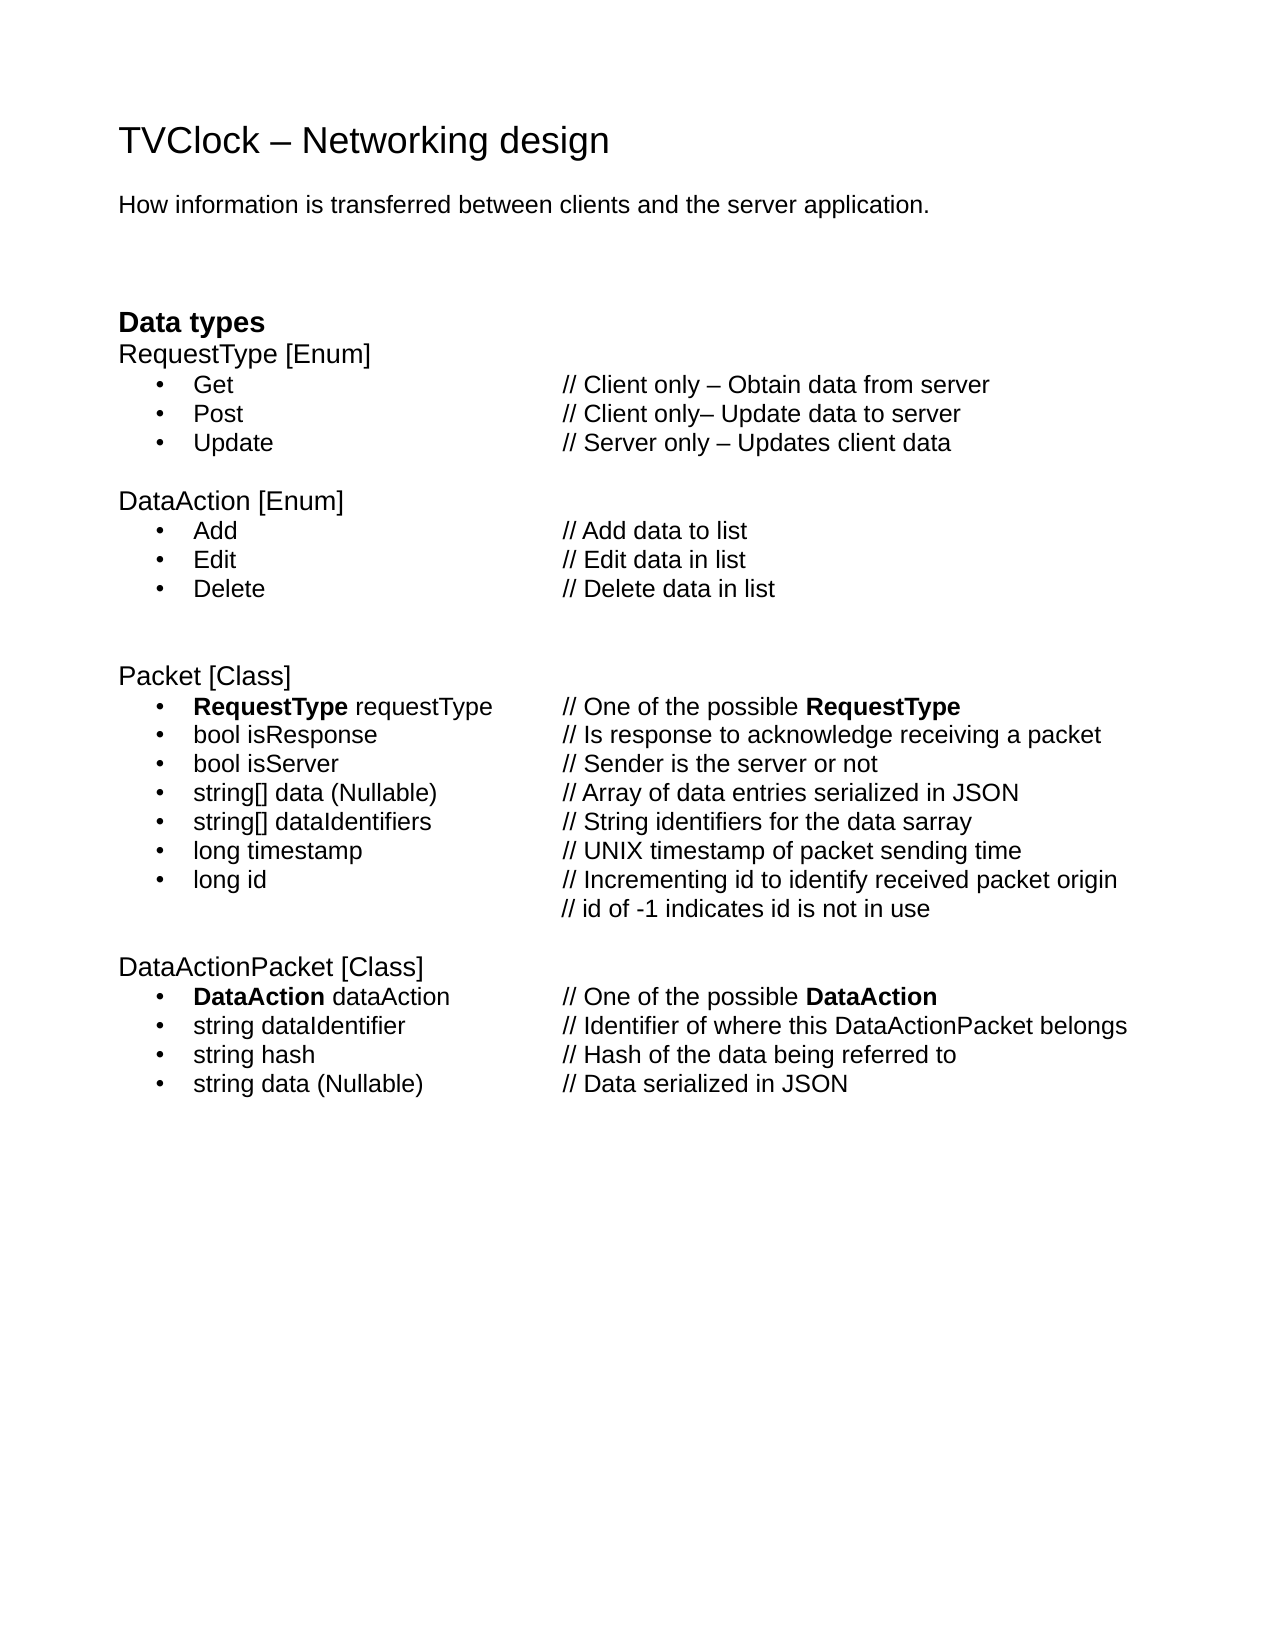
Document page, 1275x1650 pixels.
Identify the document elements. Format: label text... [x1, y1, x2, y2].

list string dataIdentifier // Identifier of where this DataActionPacket belongs [156, 1011, 1157, 1040]
text DataAction [Enum] [118, 485, 1157, 516]
text TVClock – Networking design [118, 118, 1157, 161]
text // id of -1 indicates id is not in use [118, 894, 1157, 922]
list DataAction dataAction // One of the possible DataAction [156, 982, 1157, 1011]
list string data (Nullable) // Data serialized in JSON [156, 1069, 1157, 1098]
list string[] dataIdentifiers // String identifiers for the data sarray [156, 807, 1157, 836]
list bool isServer // Sender is the server or not [156, 749, 1157, 778]
list RequestType requestType // One of the possible RequestType [156, 692, 1157, 721]
text Packet [Class] [118, 660, 1157, 692]
list Post // Client only– Update data to server [156, 399, 1157, 427]
text RequestType [Enum] [118, 338, 1157, 370]
list Edit // Edit data in list [156, 545, 1157, 574]
list long id // Incrementing id to identify received packet origin [156, 865, 1157, 894]
list Update // Server only – Updates client data [156, 427, 1157, 456]
text DataActionPacket [Class] [118, 951, 1157, 982]
list long timestamp // UNIX timestamp of packet sending time [156, 836, 1157, 865]
list string hash // Hash of the data being referred to [156, 1040, 1157, 1069]
list bool isResponse // Is response to acknowledge receiving a packet [156, 721, 1157, 749]
list string[] data (Nullable) // Array of data entries serialized in JSON [156, 778, 1157, 807]
list Delete // Delete data in list [156, 574, 1157, 603]
list Get // Client only – Obtain data from server [156, 370, 1157, 399]
list Add // Add data to list [156, 516, 1157, 545]
text Data types [118, 305, 1157, 338]
text How information is transferred between clients and the server application. [118, 190, 1157, 219]
